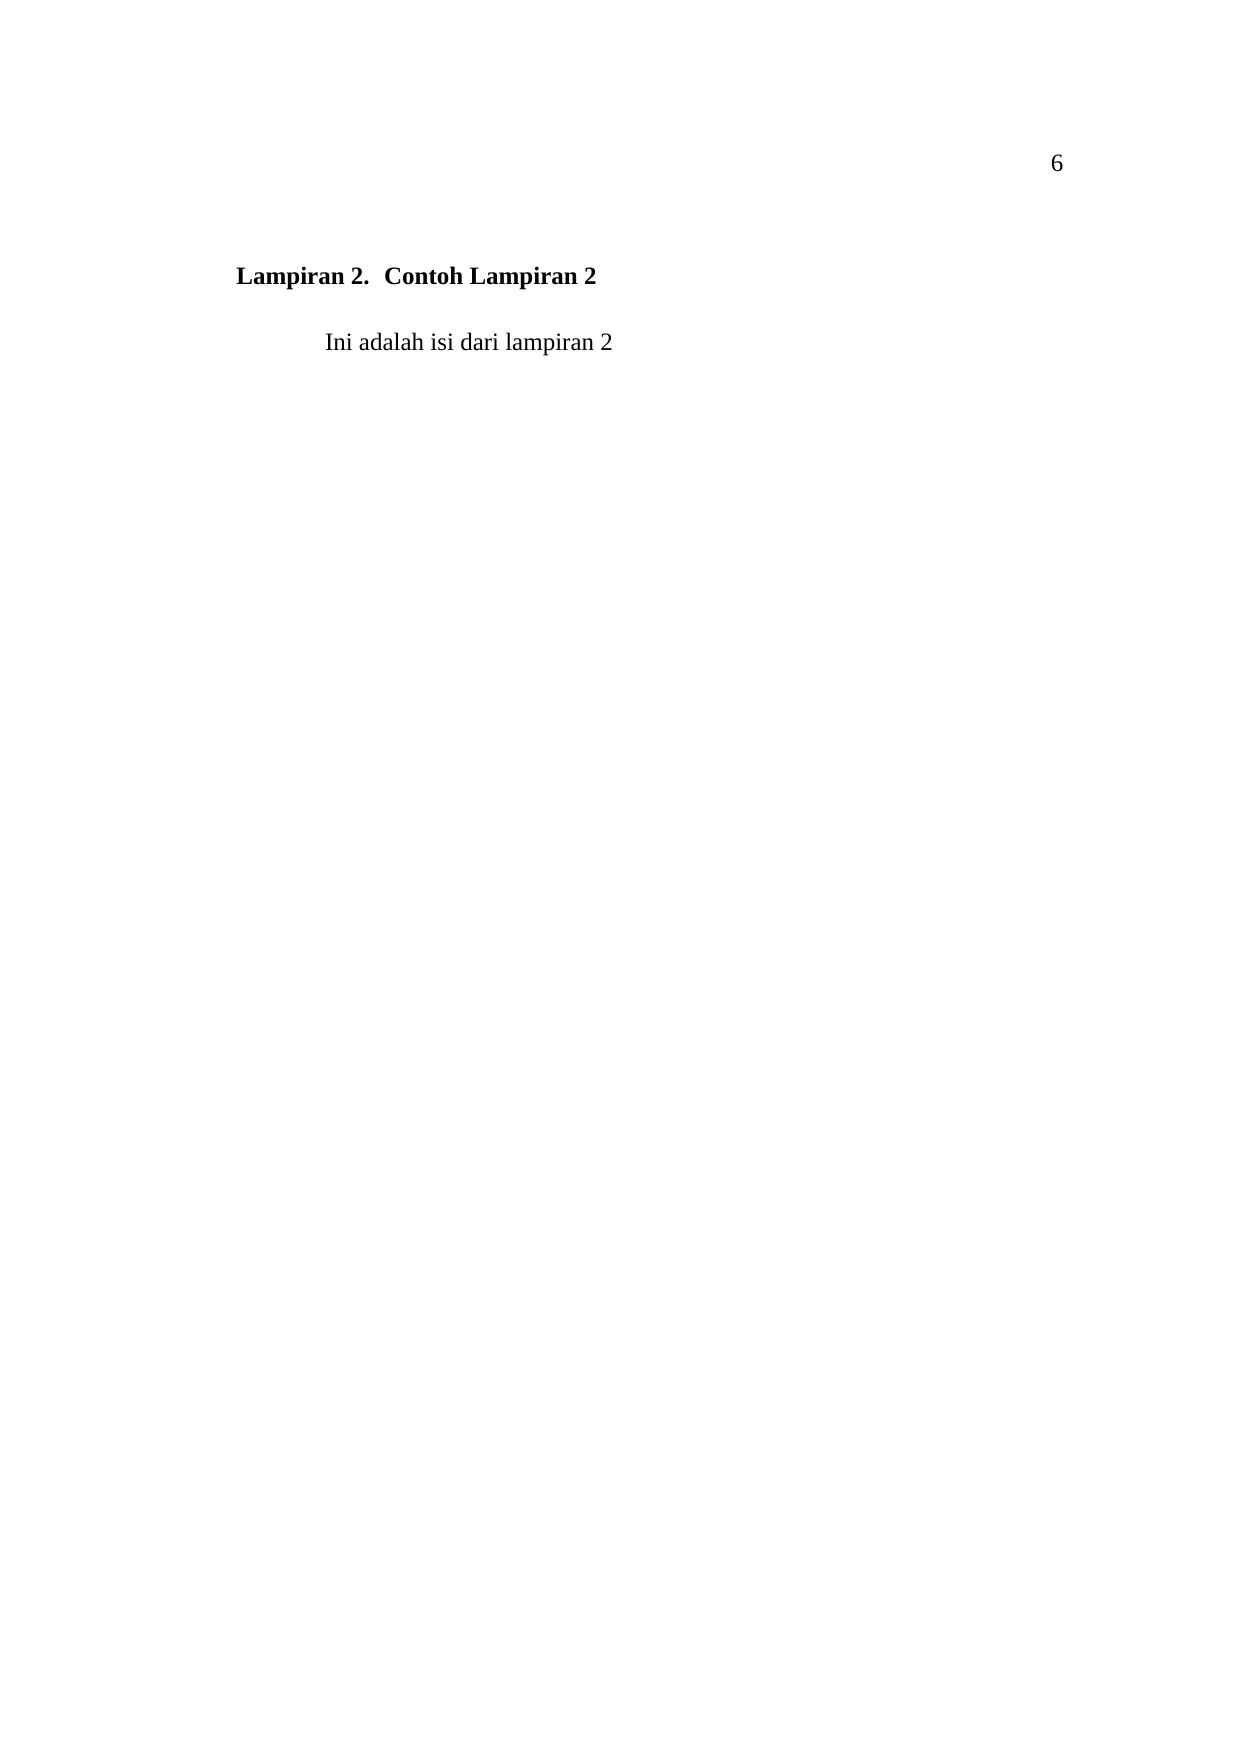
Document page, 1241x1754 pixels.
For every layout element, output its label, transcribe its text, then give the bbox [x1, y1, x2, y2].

text Ini adalah isi dari lampiran 2 [236, 327, 1063, 356]
subtitle Contoh Lampiran 2 [236, 261, 1063, 290]
